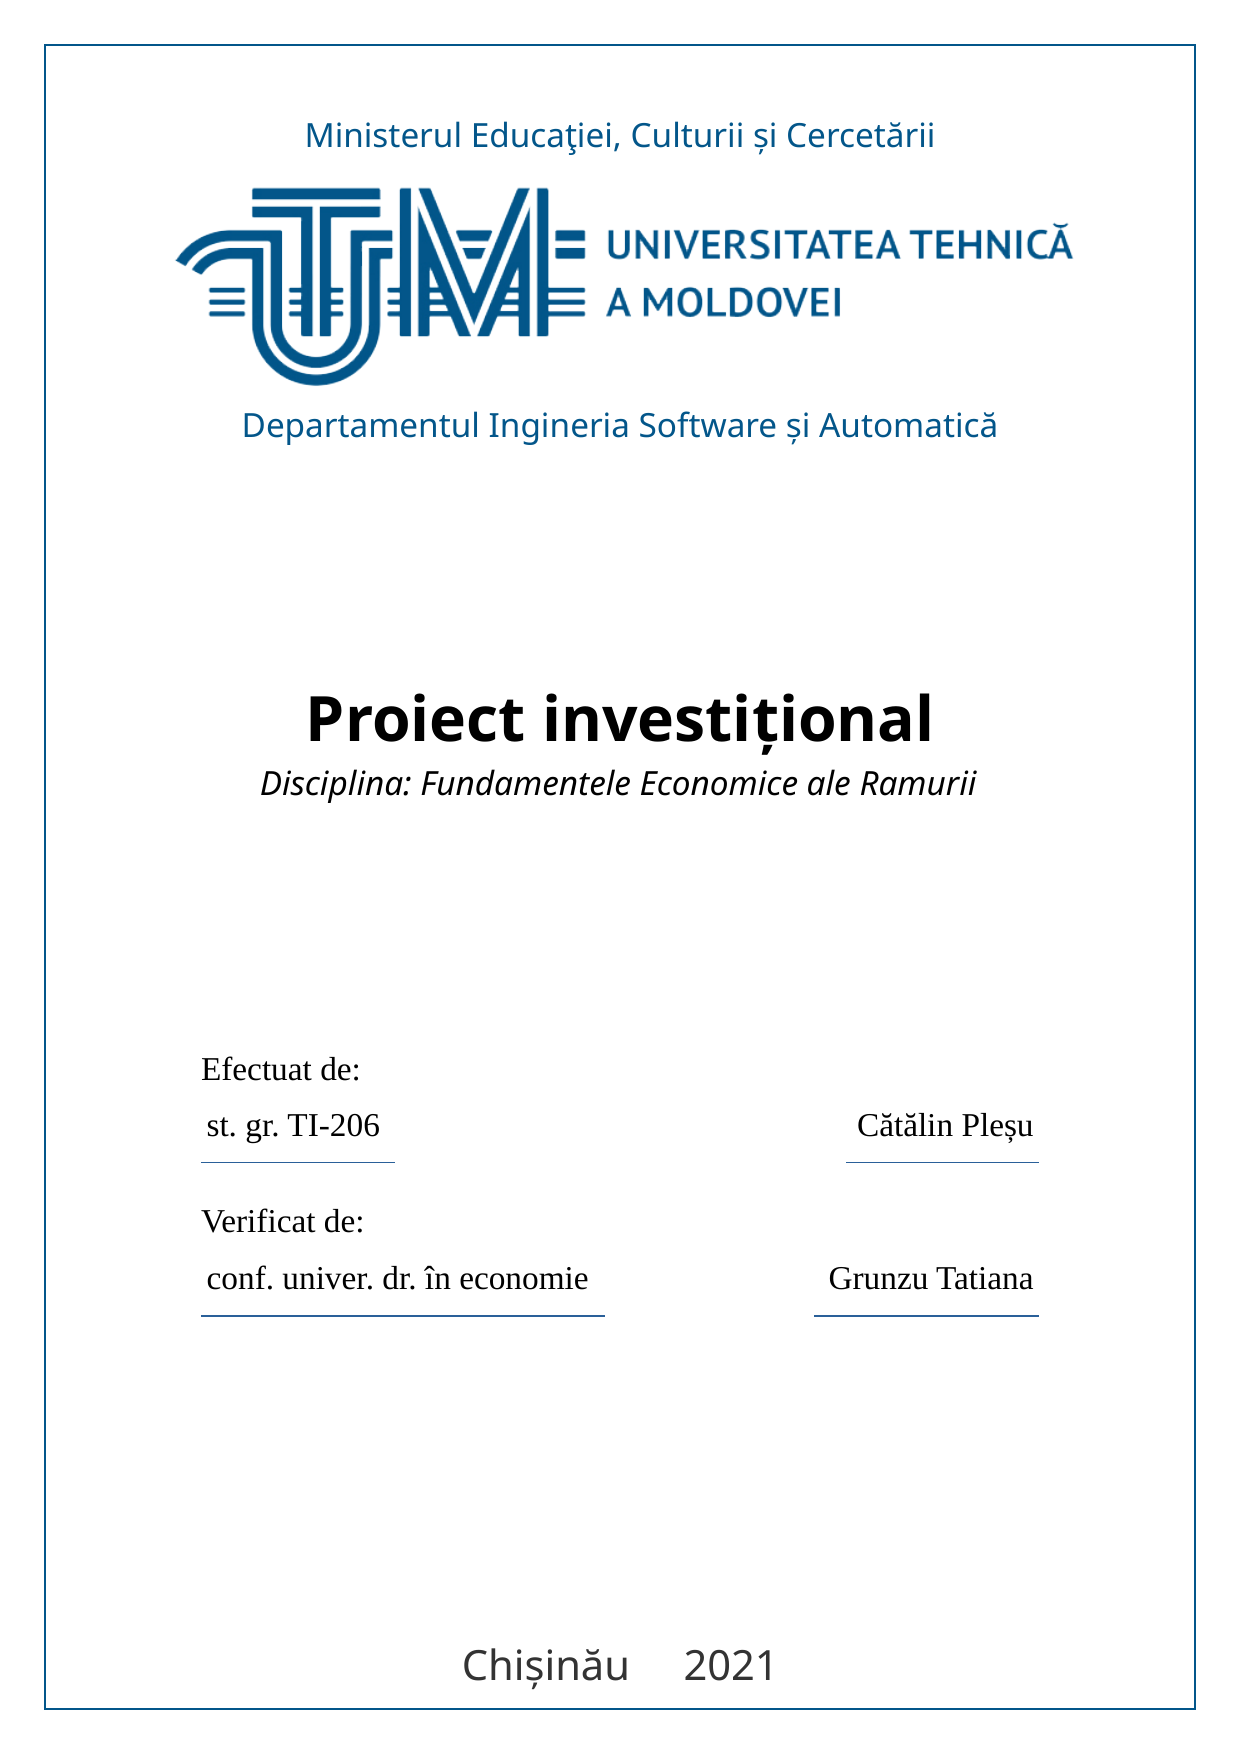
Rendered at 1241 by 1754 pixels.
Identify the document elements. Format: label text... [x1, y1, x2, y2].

text Ministerul Educaţiei, Culturii și Cercetării [61, 112, 1179, 158]
table_cell [500, 1202, 605, 1253]
table_header [814, 1049, 846, 1100]
table_cell [61, 1100, 201, 1162]
text Disciplina: Fundamentele Economice ale Ramurii [61, 759, 1179, 805]
text Proiect investițional [61, 674, 1179, 759]
table_cell Cătălin Pleșu [846, 1100, 1039, 1162]
table_cell Verificat de: [201, 1202, 395, 1253]
table_cell [500, 1100, 605, 1162]
table_header [395, 1049, 500, 1100]
table_header [605, 1049, 814, 1100]
table_header [61, 1049, 201, 1100]
table_header [500, 1049, 605, 1100]
table_header [1039, 1049, 1179, 1100]
table_cell [1039, 1253, 1179, 1315]
table_cell [814, 1202, 846, 1253]
table_cell [61, 1202, 201, 1253]
table_cell conf. univer. dr. în economie [201, 1253, 605, 1315]
table_cell [605, 1202, 814, 1253]
table_cell [61, 1162, 1179, 1202]
table_cell [846, 1202, 1039, 1253]
table_header Efectuat de: [201, 1049, 395, 1100]
text Departamentul Ingineria Software și Automatică [61, 402, 1179, 447]
table_cell [605, 1100, 846, 1162]
table_cell [395, 1100, 500, 1162]
picture [151, 157, 1089, 402]
table_cell [605, 1253, 814, 1315]
table_cell [61, 1253, 201, 1315]
table_cell Grunzu Tatiana [814, 1253, 1039, 1315]
table_header [846, 1049, 1039, 1100]
table_cell [395, 1202, 500, 1253]
table_cell st. gr. TI-206 [201, 1100, 395, 1162]
table_cell [1039, 1100, 1179, 1162]
table_cell [1039, 1202, 1179, 1253]
